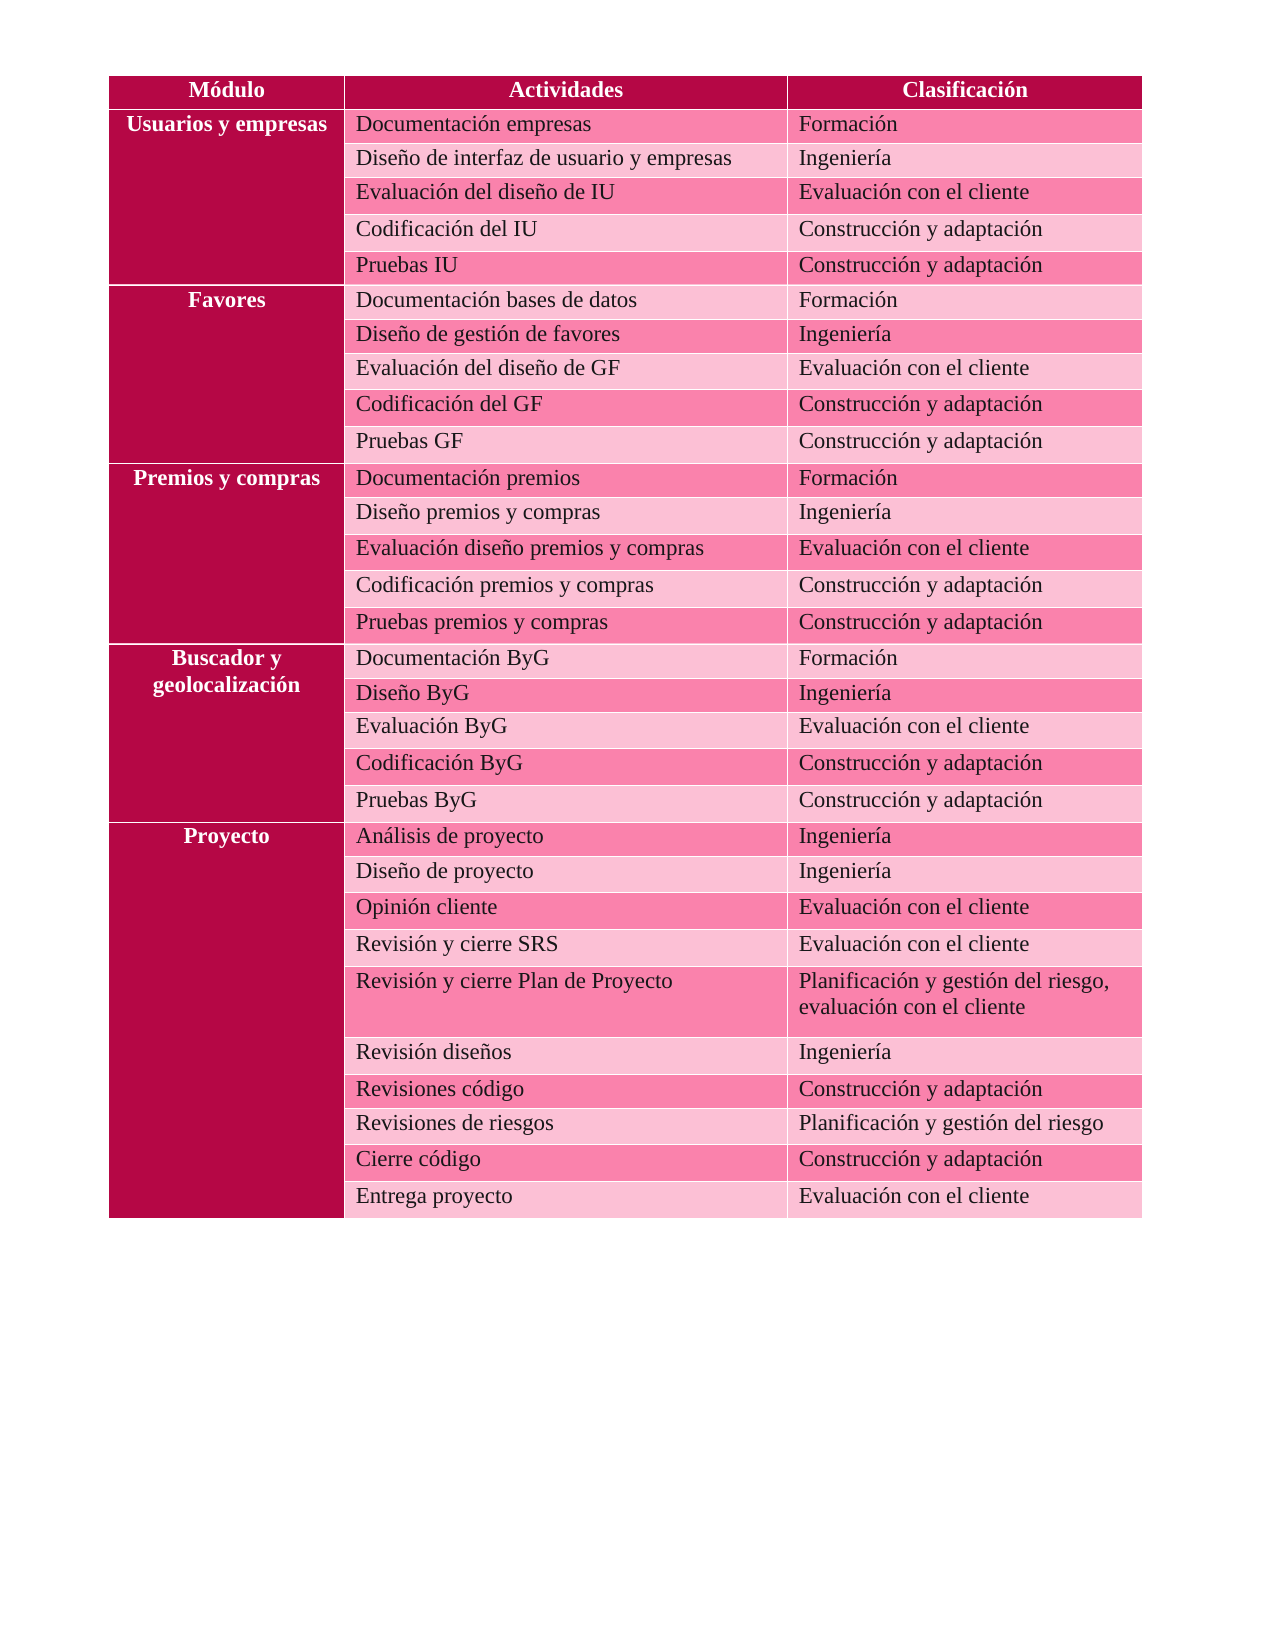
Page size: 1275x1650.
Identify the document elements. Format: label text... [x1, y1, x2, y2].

table_cell Ingeniería [788, 320, 1142, 353]
table_cell Construcción y adaptación [788, 608, 1142, 643]
table_cell Usuarios y empresas [109, 110, 344, 284]
table_cell Diseño de interfaz de usuario y empresas [345, 144, 787, 177]
table_cell Documentación bases de datos [345, 286, 787, 319]
table_cell Ingeniería [788, 857, 1142, 892]
table_cell Pruebas ByG [345, 786, 787, 822]
table_cell Revisión diseños [345, 1038, 787, 1073]
table_cell Diseño ByG [345, 679, 787, 712]
table_cell Revisiones de riesgos [345, 1109, 787, 1144]
table_cell Favores [109, 286, 344, 463]
table_cell Evaluación del diseño de IU [345, 178, 787, 214]
table_cell Evaluación diseño premios y compras [345, 535, 787, 570]
table_cell Evaluación con el cliente [788, 713, 1142, 748]
table_cell Ingeniería [788, 823, 1142, 856]
table_cell Codificación premios y compras [345, 571, 787, 607]
table_cell Pruebas premios y compras [345, 608, 787, 643]
table_cell Construcción y adaptación [788, 749, 1142, 785]
table_cell Codificación del IU [345, 215, 787, 251]
table_cell Construcción y adaptación [788, 427, 1142, 463]
table_cell Codificación ByG [345, 749, 787, 785]
table_cell Construcción y adaptación [788, 571, 1142, 607]
table_cell Construcción y adaptación [788, 390, 1142, 426]
table_cell Ingeniería [788, 498, 1142, 533]
table_header Módulo [109, 76, 344, 109]
table_cell Buscador y geolocalización [109, 645, 344, 822]
table_cell Codificación del GF [345, 390, 787, 426]
table_cell Documentación ByG [345, 645, 787, 677]
table_cell Ingeniería [788, 679, 1142, 712]
table_cell Revisión y cierre SRS [345, 930, 787, 966]
table_cell Documentación premios [345, 464, 787, 497]
table_cell Diseño de gestión de favores [345, 320, 787, 353]
table_cell Evaluación con el cliente [788, 1182, 1142, 1218]
table_cell Construcción y adaptación [788, 1075, 1142, 1108]
table_cell Opinión cliente [345, 893, 787, 929]
table_cell Evaluación con el cliente [788, 893, 1142, 929]
table_cell Planificación y gestión del riesgo [788, 1109, 1142, 1144]
table_cell Formación [788, 464, 1142, 497]
table_cell Construcción y adaptación [788, 1145, 1142, 1181]
table_cell Evaluación con el cliente [788, 178, 1142, 214]
table_cell Evaluación con el cliente [788, 535, 1142, 570]
table_cell Análisis de proyecto [345, 823, 787, 856]
table_cell Revisiones código [345, 1075, 787, 1108]
table_cell Formación [788, 645, 1142, 677]
table_cell Evaluación con el cliente [788, 354, 1142, 389]
table_cell Evaluación del diseño de GF [345, 354, 787, 389]
table_cell Formación [788, 286, 1142, 319]
table_cell Diseño de proyecto [345, 857, 787, 892]
table_cell Evaluación ByG [345, 713, 787, 748]
table_cell Cierre código [345, 1145, 787, 1181]
table_cell Entrega proyecto [345, 1182, 787, 1218]
table_cell Documentación empresas [345, 110, 787, 143]
table_header Actividades [345, 76, 787, 109]
table_cell Construcción y adaptación [788, 215, 1142, 251]
table_cell Evaluación con el cliente [788, 930, 1142, 966]
table_cell Ingeniería [788, 1038, 1142, 1073]
table_cell Pruebas IU [345, 252, 787, 284]
table_cell Proyecto [109, 823, 344, 1218]
table_cell Formación [788, 110, 1142, 143]
table_cell Construcción y adaptación [788, 252, 1142, 284]
table_cell Revisión y cierre Plan de Proyecto [345, 967, 787, 1037]
table_cell Diseño premios y compras [345, 498, 787, 533]
table_header Clasificación [788, 76, 1142, 109]
table_cell Ingeniería [788, 144, 1142, 177]
table_cell Premios y compras [109, 464, 344, 643]
table_cell Construcción y adaptación [788, 786, 1142, 822]
table_cell Planificación y gestión del riesgo, evaluación con el cliente [788, 967, 1142, 1037]
table_cell Pruebas GF [345, 427, 787, 463]
